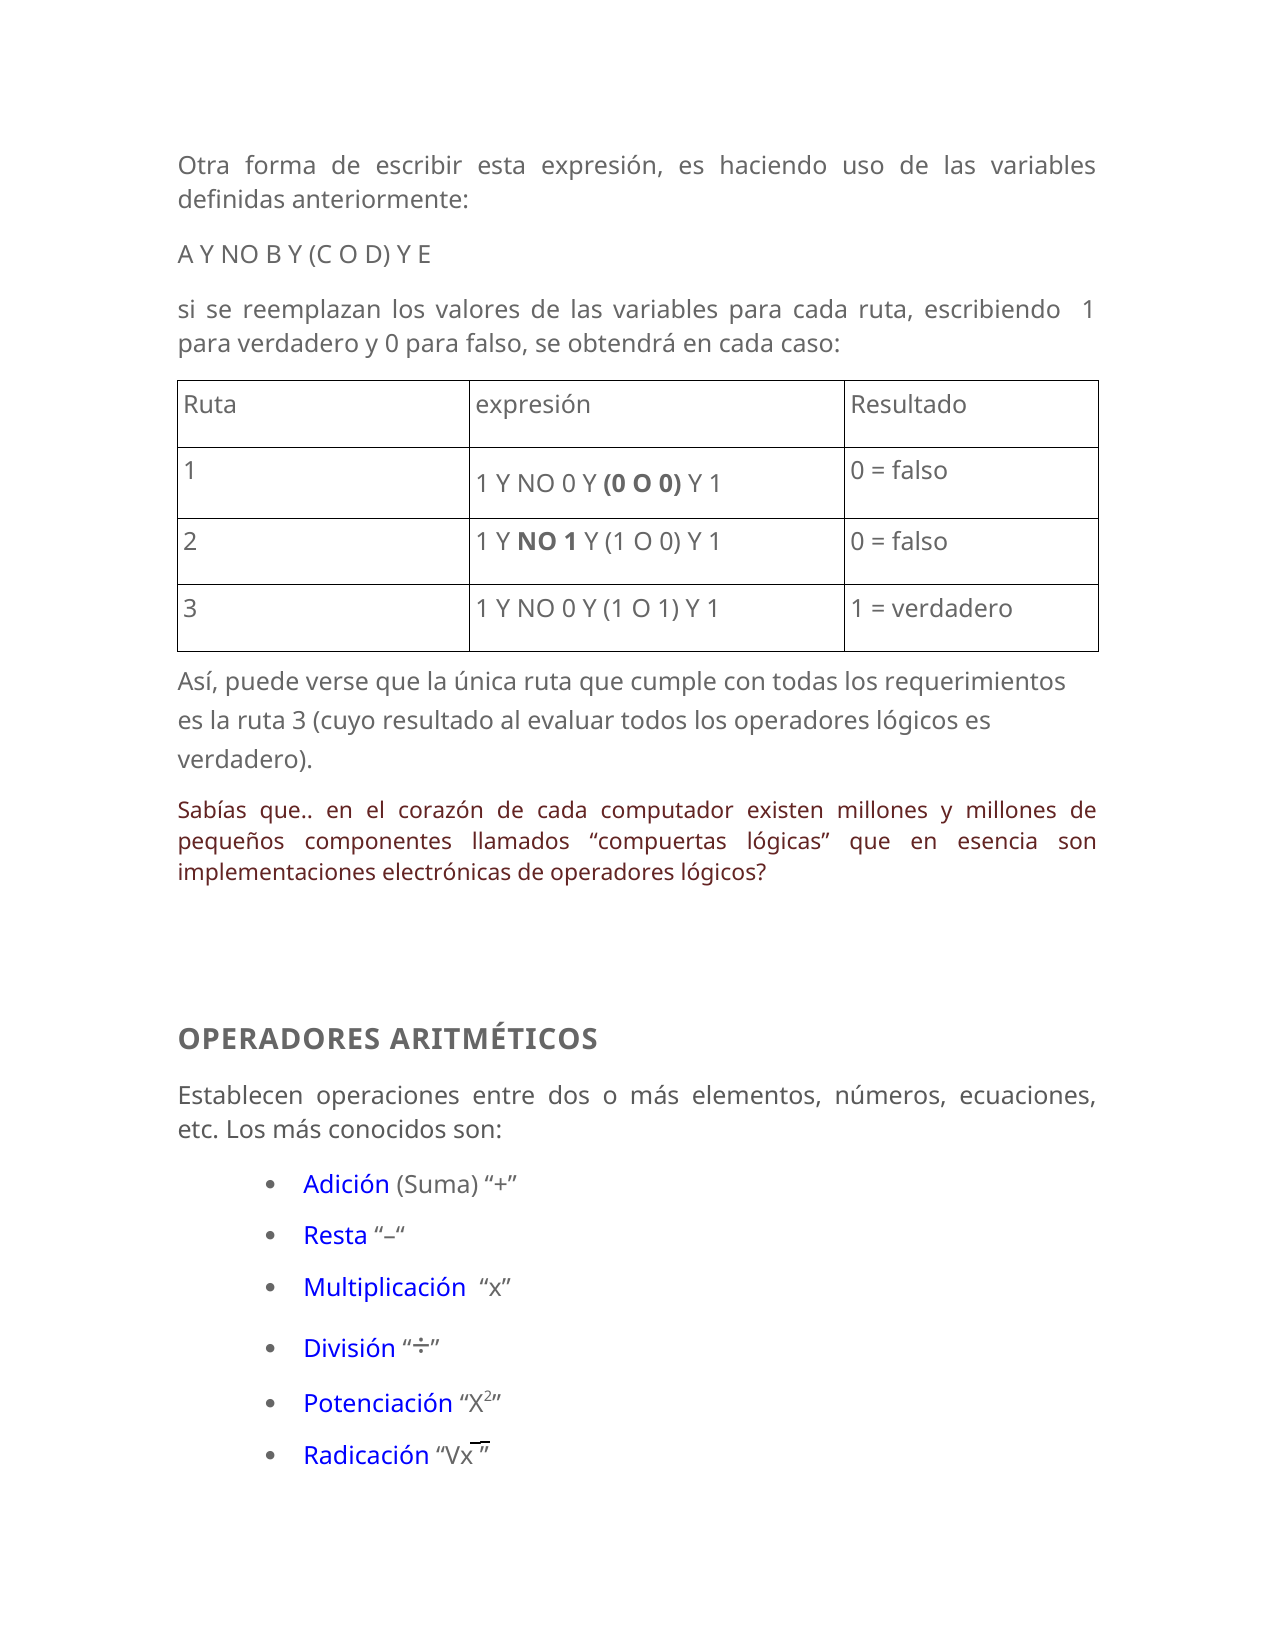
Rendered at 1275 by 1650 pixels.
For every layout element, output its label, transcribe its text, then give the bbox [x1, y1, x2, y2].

list Adición (Suma) “+” [266, 1166, 1098, 1200]
text A Y NO B Y (C O D) Y E [177, 237, 1098, 271]
table_cell 2 [178, 519, 469, 584]
list Así, puede verse que la única ruta que cumple con todas los requerimientos es la ruta 3 (cuyo resultado al evaluar todos los operadores lógicos es verdadero). [177, 663, 1098, 776]
text Establecen operaciones entre dos o más elementos, números, ecuaciones, etc. Los más conocidos son: [177, 1077, 1098, 1146]
table_header Resultado [845, 381, 1098, 447]
table_header Ruta [178, 381, 469, 447]
table_cell 0 = falso [845, 448, 1098, 518]
table_cell 1 Y NO 0 Y (1 O 1) Y 1 [470, 585, 844, 651]
list Multiplicación “x” [266, 1270, 1098, 1304]
subtitle OPERADORES ARITMÉTICOS [177, 1018, 1098, 1058]
table_cell 1 [178, 448, 469, 518]
table_cell 1 Y NO 0 Y (0 O 0) Y 1 [470, 448, 844, 518]
list Resta “–“ [266, 1218, 1098, 1252]
list Potenciación “X2” [266, 1386, 1098, 1420]
table_cell 1 = verdadero [845, 585, 1098, 651]
list Radicación “Vx ” [266, 1438, 1098, 1472]
text Sabías que.. en el corazón de cada computador existen millones y millones de pequeños componentes llamados “compuertas lógicas” que en esencia son implementaciones electrónicas de operadores lógicos? [177, 793, 1098, 887]
table_cell 3 [178, 585, 469, 651]
table_header expresión [470, 381, 844, 447]
text Otra forma de escribir esta expresión, es haciendo uso de las variables definidas anteriormente: [177, 148, 1098, 216]
table_cell 1 Y NO 1 Y (1 O 0) Y 1 [470, 519, 844, 584]
list División “÷” [266, 1321, 1098, 1367]
text si se reemplazan los valores de las variables para cada ruta, escribiendo 1 para verdadero y 0 para falso, se obtendrá en cada caso: [177, 291, 1098, 359]
table_cell 0 = falso [845, 519, 1098, 584]
